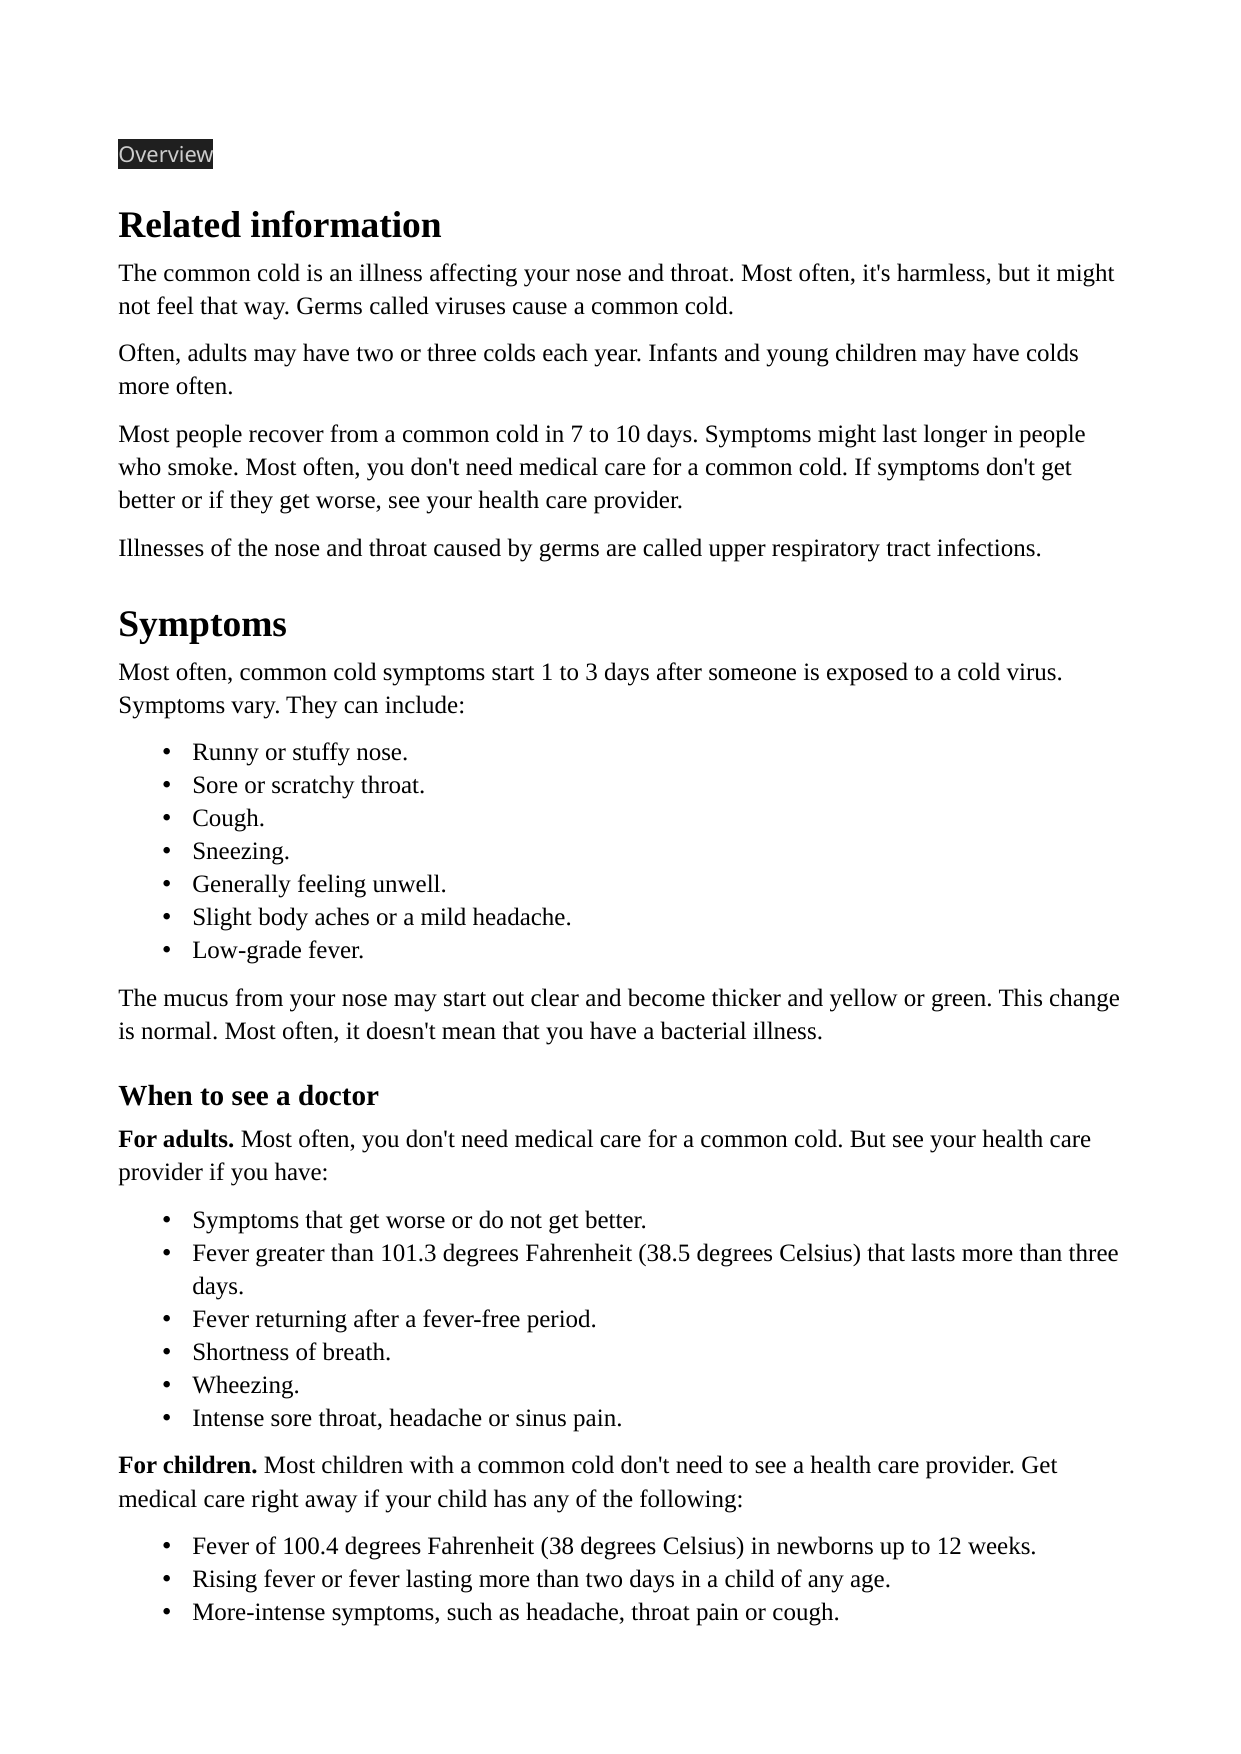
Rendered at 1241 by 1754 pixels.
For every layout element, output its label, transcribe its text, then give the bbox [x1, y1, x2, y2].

list Intense sore throat, headache or sinus pain. [162, 1403, 1122, 1432]
text Most often, common cold symptoms start 1 to 3 days after someone is exposed to a cold virus. Symptoms vary. They can include: [118, 657, 1122, 718]
subtitle When to see a doctor [118, 1078, 1122, 1112]
list Shortness of breath. [162, 1337, 1122, 1366]
list Fever returning after a fever-free period. [162, 1304, 1122, 1333]
list Runny or stuffy nose. [162, 737, 1122, 766]
text Most people recover from a common cold in 7 to 10 days. Symptoms might last longer in people who smoke. Most often, you don't need medical care for a common cold. If symptoms don't get better or if they get worse, see your health care provider. [118, 419, 1122, 514]
text Often, adults may have two or three colds each year. Infants and young children may have colds more often. [118, 338, 1122, 400]
text For adults. Most often, you don't need medical care for a common cold. But see your health care provider if you have: [118, 1124, 1122, 1186]
text For children. Most children with a common cold don't need to see a health care provider. Get medical care right away if your child has any of the following: [118, 1451, 1122, 1512]
list Low-grade fever. [162, 935, 1122, 964]
text Illnesses of the nose and throat caused by germs are called upper respiratory tract infections. [118, 533, 1122, 561]
list Sore or scratchy throat. [162, 770, 1122, 799]
subtitle Related information [118, 202, 1122, 245]
list Cough. [162, 803, 1122, 832]
list More-intense symptoms, such as headache, throat pain or cough. [162, 1597, 1122, 1626]
text The mucus from your nose may start out clear and become thicker and yellow or green. This change is normal. Most often, it doesn't mean that you have a bacterial illness. [118, 983, 1122, 1045]
list Fever of 100.4 degrees Fahrenheit (38 degrees Celsius) in newborns up to 12 weeks. [162, 1531, 1122, 1560]
list Symptoms that get worse or do not get better. [162, 1205, 1122, 1234]
list Wheezing. [162, 1370, 1122, 1399]
list Slight body aches or a mild headache. [162, 902, 1122, 931]
list Generally feeling unwell. [162, 869, 1122, 898]
list Rising fever or fever lasting more than two days in a child of any age. [162, 1564, 1122, 1593]
subtitle Overview [118, 139, 1122, 169]
list Sneezing. [162, 836, 1122, 865]
list Fever greater than 101.3 degrees Fahrenheit (38.5 degrees Celsius) that lasts more than three days. [162, 1238, 1122, 1300]
subtitle Symptoms [118, 601, 1122, 644]
text The common cold is an illness affecting your nose and throat. Most often, it's harmless, but it might not feel that way. Germs called viruses cause a common cold. [118, 258, 1122, 319]
